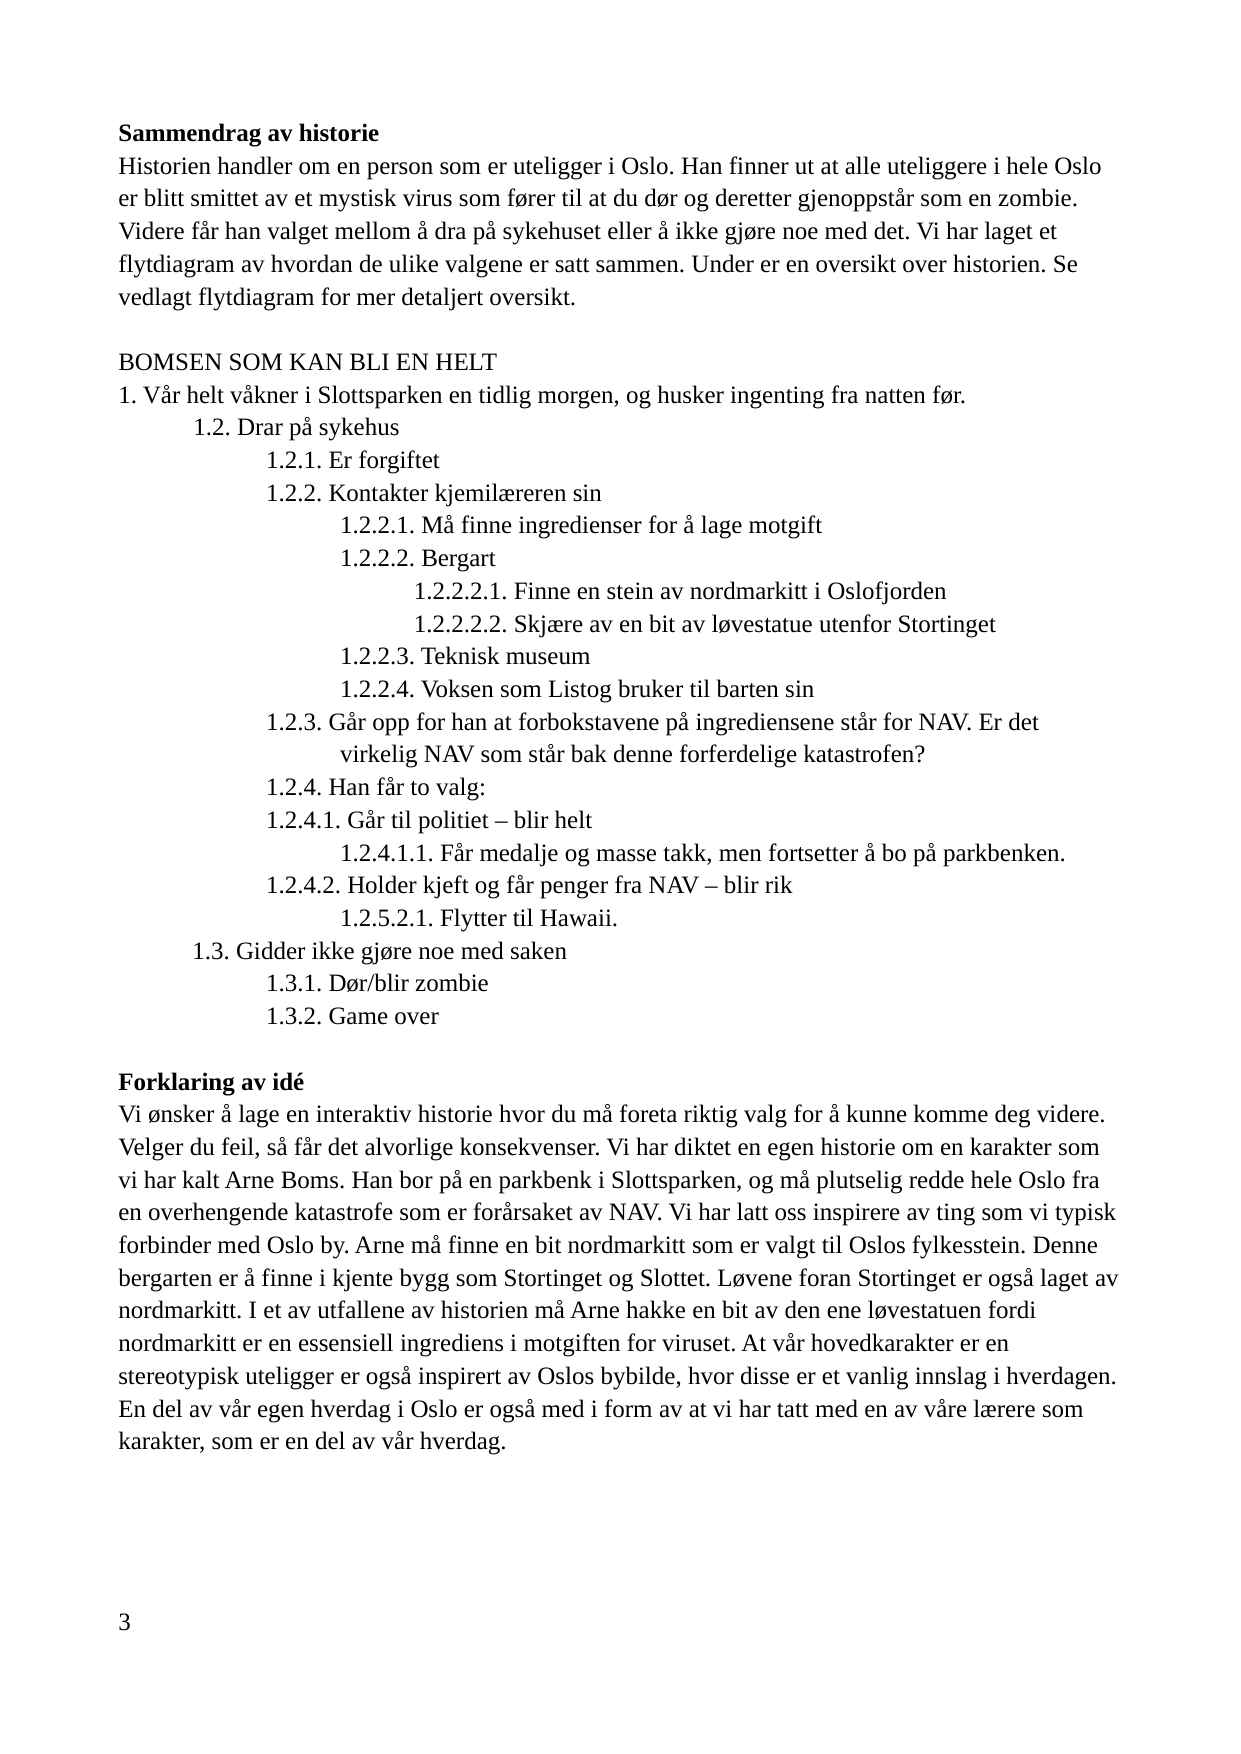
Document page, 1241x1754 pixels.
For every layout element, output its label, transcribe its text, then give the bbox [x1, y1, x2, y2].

text 1. Vår helt våkner i Slottsparken en tidlig morgen, og husker ingenting fra natten før. [118, 380, 1122, 408]
text 1.2.2.2.1. Finne en stein av nordmarkitt i Oslofjorden [118, 576, 1122, 605]
text Historien handler om en person som er uteligger i Oslo. Han finner ut at alle uteliggere i hele Oslo er blitt smittet av et mystisk virus som fører til at du dør og deretter gjenoppstår som en zombie. Videre får han valget mellom å dra på sykehuset eller å ikke gjøre noe med det. Vi har laget et flytdiagram av hvordan de ulike valgene er satt sammen. Under er en oversikt over historien. Se vedlagt flytdiagram for mer detaljert oversikt. BOMSEN SOM KAN BLI EN HELT [118, 151, 1122, 376]
text 1.2.2.4. Voksen som Listog bruker til barten sin [118, 674, 1122, 703]
text 1.2.1. Er forgiftet [118, 445, 1122, 474]
text Vi ønsker å lage en interaktiv historie hvor du må foreta riktig valg for å kunne komme deg videre. Velger du feil, så får det alvorlige konsekvenser. Vi har diktet en egen historie om en karakter som vi har kalt Arne Boms. Han bor på en parkbenk i Slottsparken, og må plutselig redde hele Oslo fra en overhengende katastrofe som er forårsaket av NAV. Vi har latt oss inspirere av ting som vi typisk forbinder med Oslo by. Arne må finne en bit nordmarkitt som er valgt til Oslos fylkesstein. Denne bergarten er å finne i kjente bygg som Stortinget og Slottet. Løvene foran Stortinget er også laget av nordmarkitt. I et av utfallene av historien må Arne hakke en bit av den ene løvestatuen fordi nordmarkitt er en essensiell ingrediens i motgiften for viruset. At vår hovedkarakter er en stereotypisk uteligger er også inspirert av Oslos bybilde, hvor disse er et vanlig innslag i hverdagen. [118, 1099, 1122, 1390]
text 1.3. Gidder ikke gjøre noe med saken [118, 936, 1122, 964]
text En del av vår egen hverdag i Oslo er også med i form av at vi har tatt med en av våre lærere som karakter, som er en del av vår hverdag. [118, 1394, 1122, 1455]
text 1.2.2.3. Teknisk museum [118, 641, 1122, 670]
text 1.2.4.1.1. Får medalje og masse takk, men fortsetter å bo på parkbenken. [118, 838, 1122, 866]
text Sammendrag av historie [118, 118, 1122, 147]
text 1.2.2. Kontakter kjemilæreren sin [118, 478, 1122, 507]
text 1.3.1. Dør/blir zombie [118, 968, 1122, 997]
text 1.2.3. Går opp for han at forbokstavene på ingrediensene står for NAV. Er det virkelig NAV som står bak denne forferdelige katastrofen? [118, 707, 1122, 768]
text 1.2.5.2.1. Flytter til Hawaii. [118, 903, 1122, 932]
text 1.3.2. Game over Forklaring av idé [118, 1001, 1122, 1095]
text 1.2.2.2. Bergart [118, 543, 1122, 572]
text 1.2.2.1. Må finne ingredienser for å lage motgift [118, 511, 1122, 539]
text 1.2.4.1. Går til politiet – blir helt [118, 805, 1122, 834]
text 1.2. Drar på sykehus [118, 412, 1122, 441]
text 1.2.4. Han får to valg: [118, 772, 1122, 801]
text 1.2.2.2.2. Skjære av en bit av løvestatue utenfor Stortinget [118, 609, 1122, 637]
text 1.2.4.2. Holder kjeft og får penger fra NAV – blir rik [118, 870, 1122, 899]
